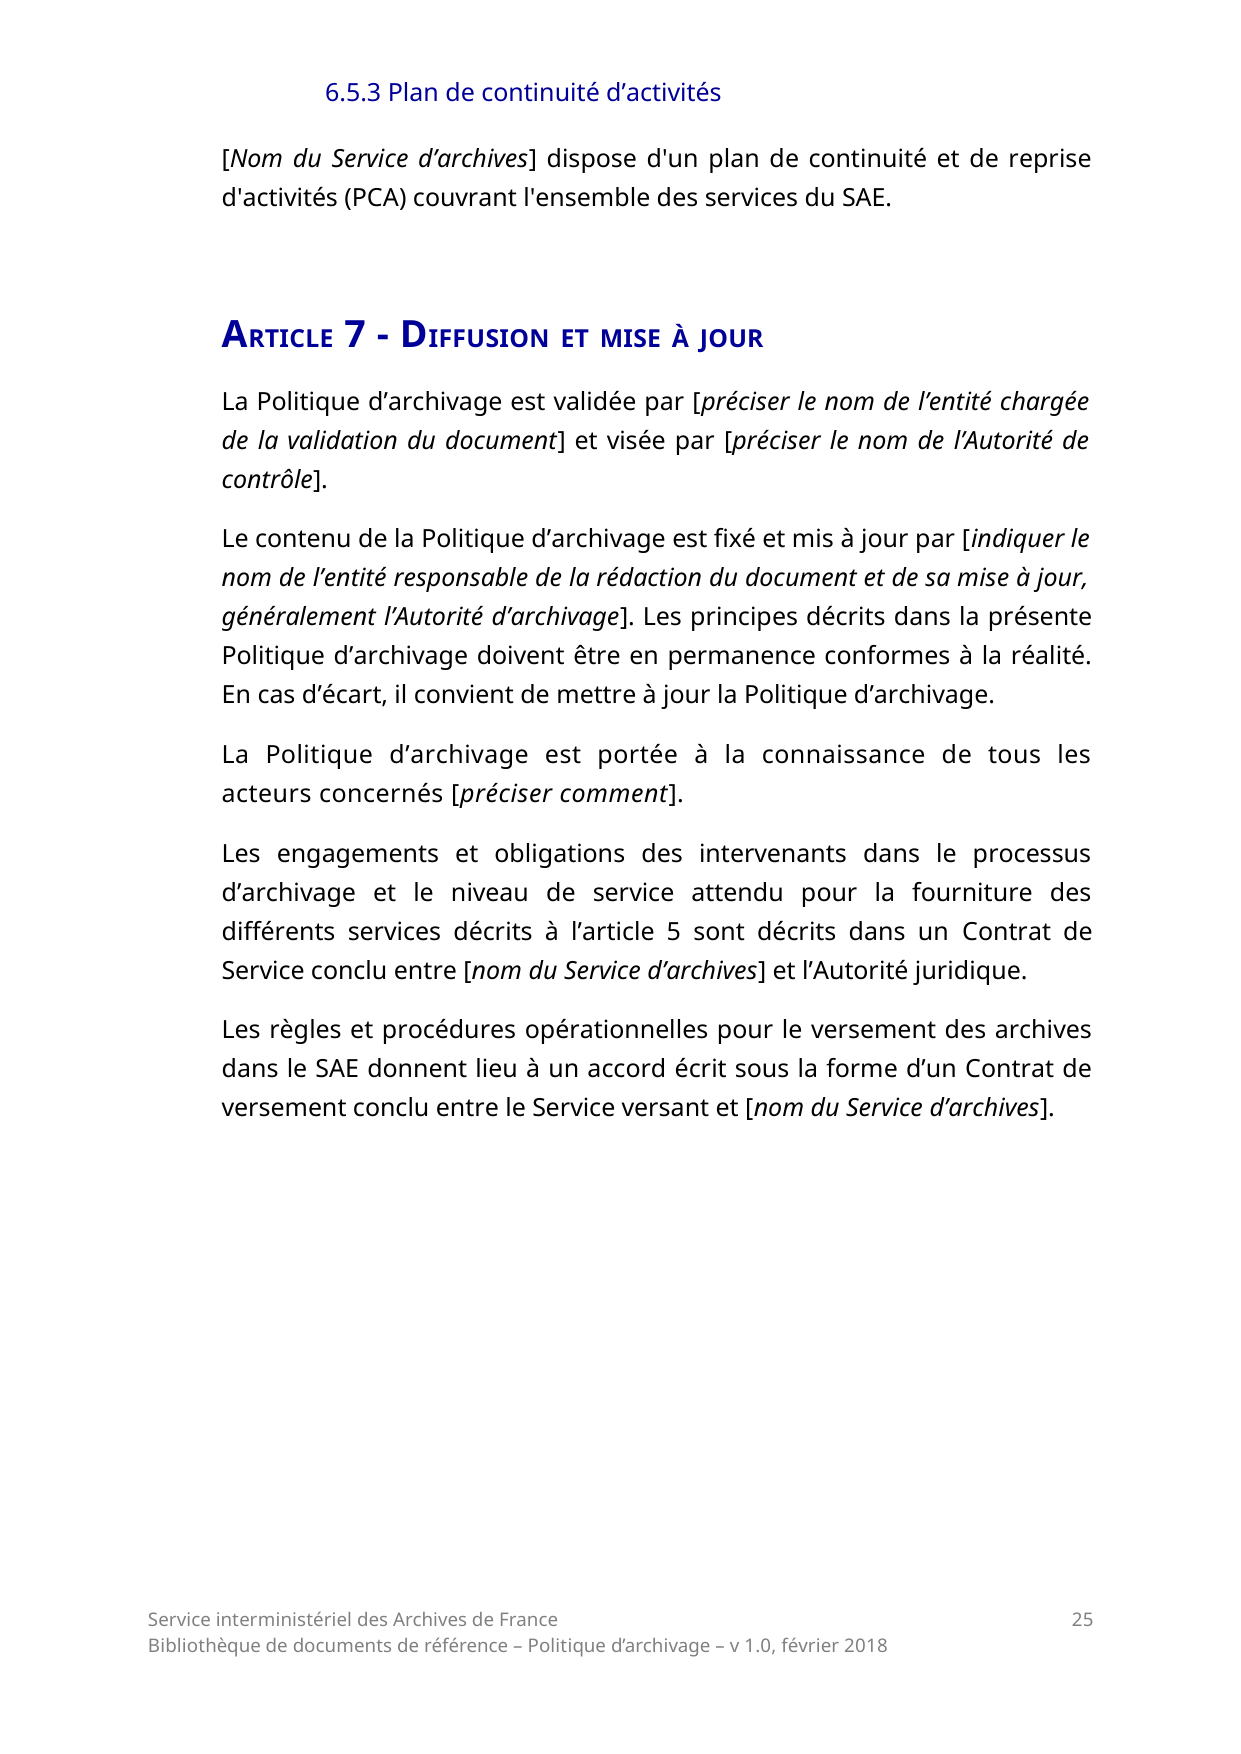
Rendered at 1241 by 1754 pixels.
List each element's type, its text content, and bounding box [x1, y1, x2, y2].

subtitle 6.5.3 Plan de continuité d’activités [325, 75, 1093, 109]
text La Politique d’archivage est validée par [préciser le nom de l’entité chargée de la validation du document] et visée par [préciser le nom de l’Autorité de contrôle]. [221, 384, 1093, 496]
text [Nom du Service d’archives] dispose d'un plan de continuité et de reprise d'activités (PCA) couvrant l'ensemble des services du SAE. [221, 141, 1093, 214]
text Les engagements et obligations des intervenants dans le processus d’archivage et le niveau de service attendu pour la fourniture des différents services décrits à l’article 5 sont décrits dans un Contrat de Service conclu entre [nom du Service d’archives] et l’Autorité juridique. [221, 836, 1093, 987]
text La Politique d’archivage est portée à la connaissance de tous les acteurs concernés [préciser comment]. [221, 737, 1093, 810]
text Le contenu de la Politique d’archivage est fixé et mis à jour par [indiquer le nom de l’entité responsable de la rédaction du document et de sa mise à jour, généralement l’Autorité d’archivage]. Les principes décrits dans la présente Politique d’archivage doivent être en permanence conformes à la réalité. En cas d’écart, il convient de mettre à jour la Politique d’archivage. [221, 521, 1093, 711]
subtitle Article 7 - Diffusion et mise à jour [221, 308, 1093, 359]
text Les règles et procédures opérationnelles pour le versement des archives dans le SAE donnent lieu à un accord écrit sous la forme d’un Contrat de versement conclu entre le Service versant et [nom du Service d’archives]. [221, 1012, 1093, 1124]
